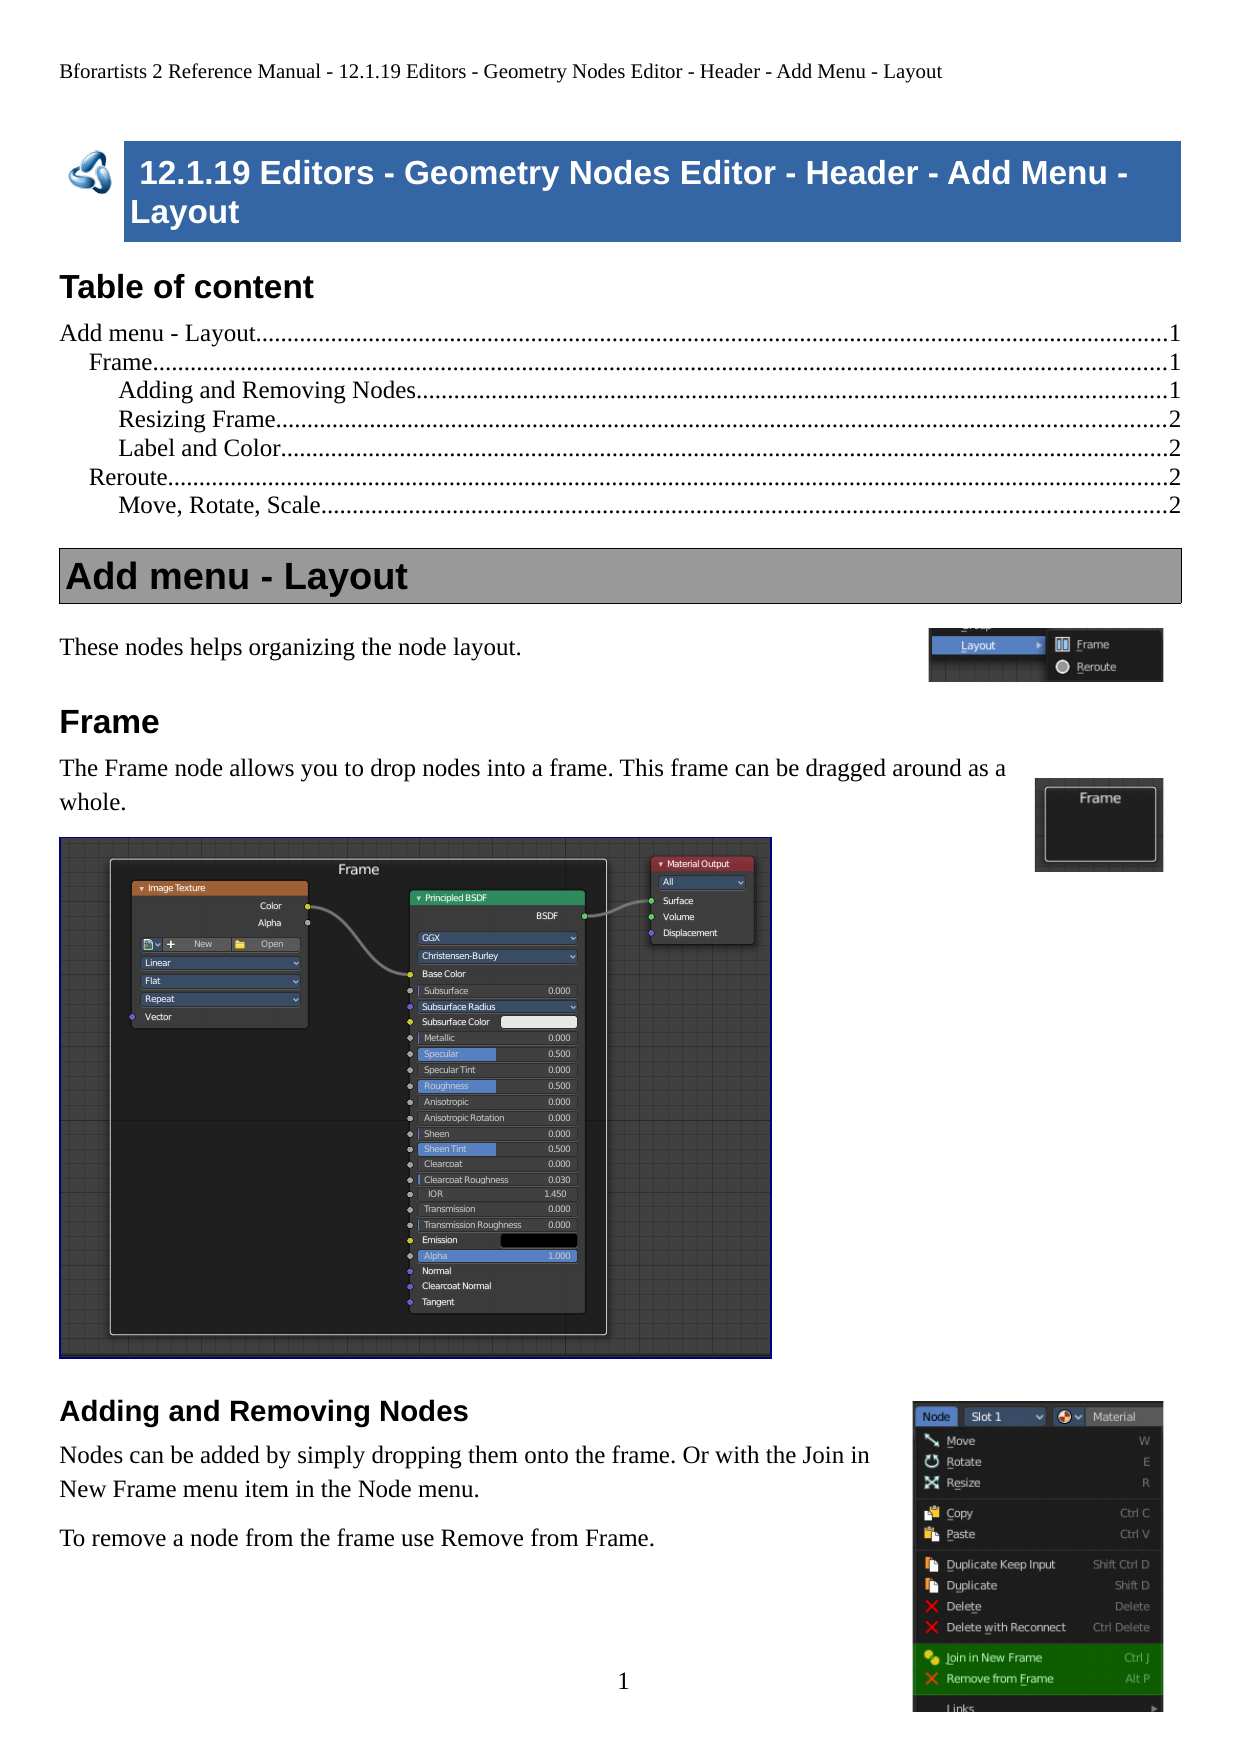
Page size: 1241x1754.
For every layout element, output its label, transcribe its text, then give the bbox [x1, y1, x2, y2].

text The Frame node allows you to drop nodes into a frame. This frame can be dragged around as a whole. [59, 753, 1181, 816]
text To remove a node from the frame use Remove from Frame. [59, 1523, 912, 1552]
picture [928, 628, 1164, 682]
subtitle Table of content [59, 267, 1181, 305]
picture [61, 838, 770, 1357]
subtitle Frame [59, 702, 1181, 741]
text Move, Rotate, Scale 2 [118, 490, 1181, 519]
text Reroute 2 [88, 462, 1181, 490]
table_header 12.1.19 Editors - Geometry Nodes Editor - Header - Add Menu - Layout [124, 141, 1181, 242]
picture [1034, 778, 1164, 872]
table_header Add menu - Layout [60, 549, 1181, 603]
text Frame 1 [88, 347, 1181, 375]
picture [912, 1401, 1164, 1712]
picture [65, 147, 114, 197]
table_header [59, 141, 124, 242]
text Add menu - Layout 1 [59, 318, 1181, 347]
text Nodes can be added by simply dropping them onto the frame. Or with the Join in New Frame menu item in the Node menu. [59, 1440, 912, 1503]
text Resizing Frame 2 [118, 404, 1181, 433]
text Adding and Removing Nodes 1 [118, 375, 1181, 404]
subtitle Adding and Removing Nodes [59, 1393, 1181, 1427]
text These nodes helps organizing the node layout. [59, 632, 928, 661]
text Label and Color 2 [118, 433, 1181, 462]
